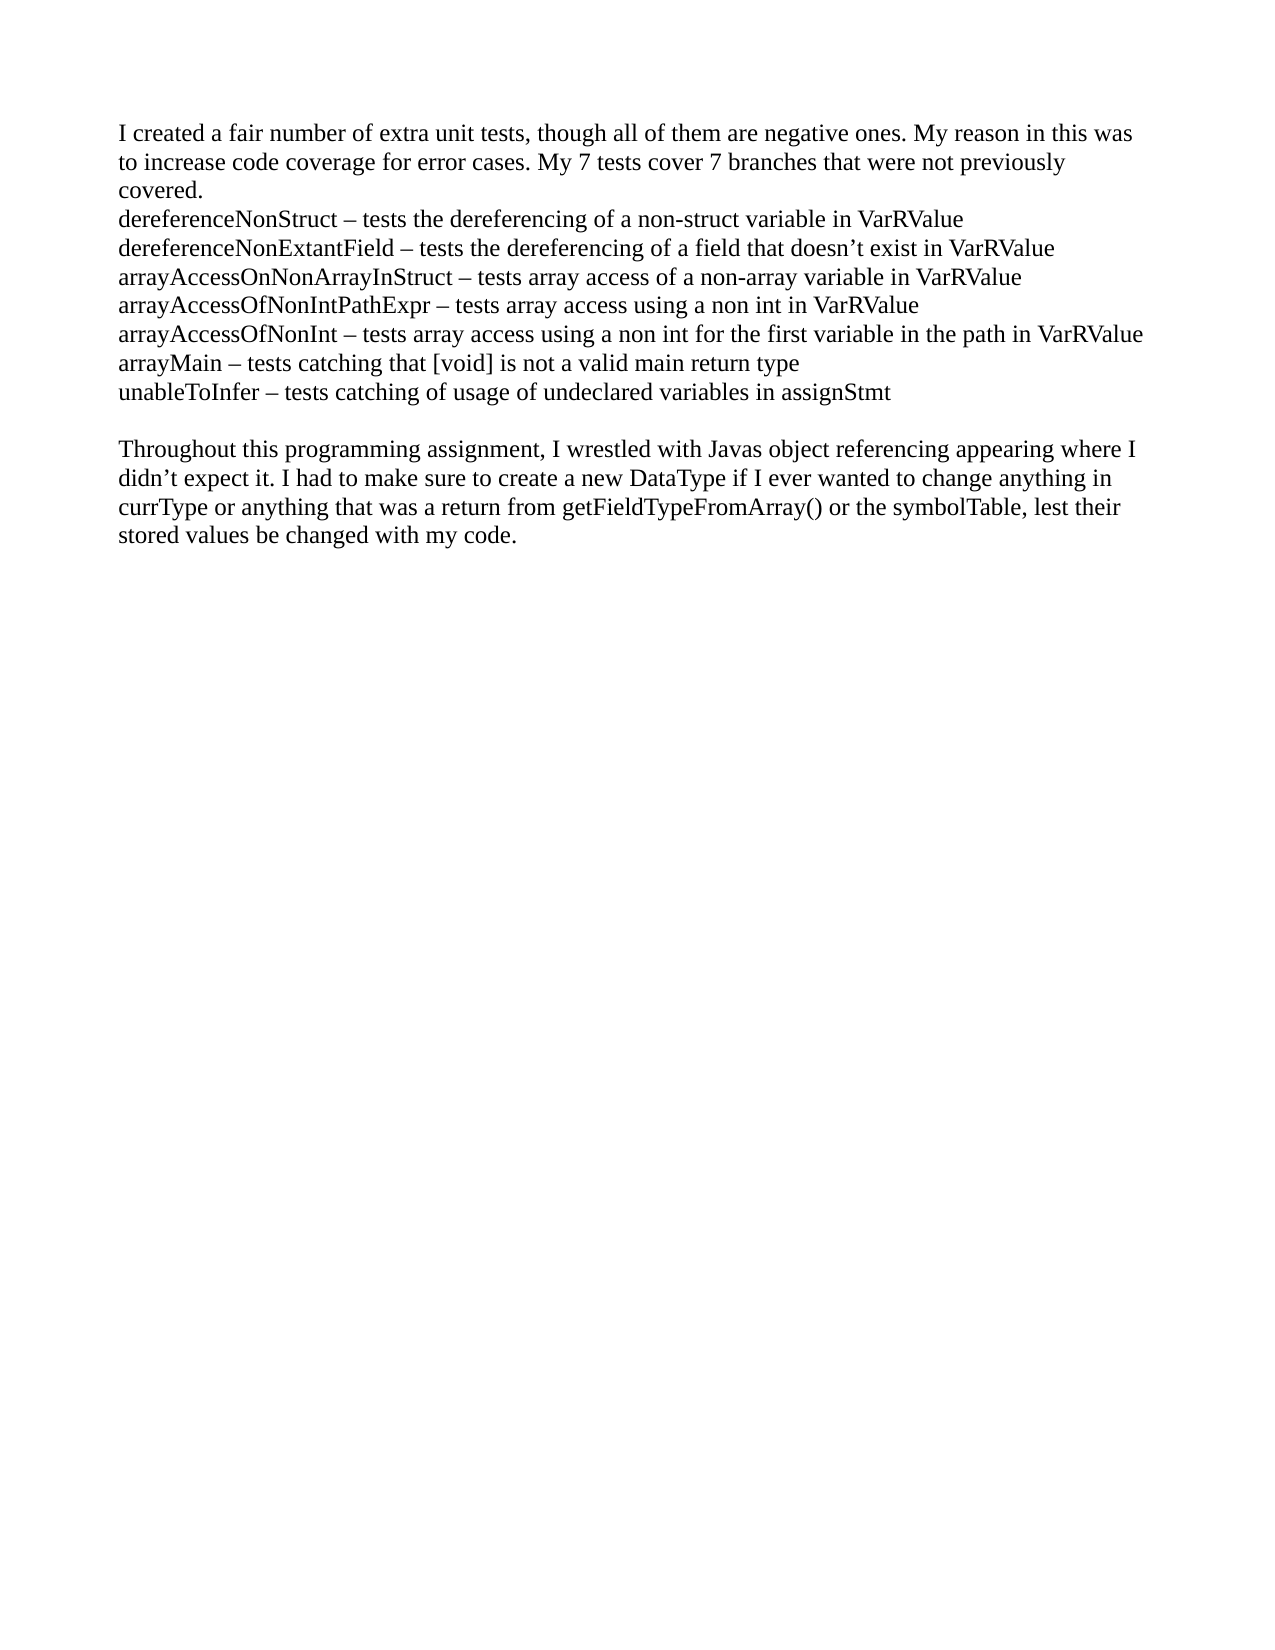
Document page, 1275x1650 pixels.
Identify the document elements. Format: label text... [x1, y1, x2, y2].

text arrayAccessOnNonArrayInStruct – tests array access of a non-array variable in VarRValue [118, 262, 1157, 291]
text I created a fair number of extra unit tests, though all of them are negative ones. My reason in this was to increase code coverage for error cases. My 7 tests cover 7 branches that were not previously covered. [118, 118, 1157, 204]
text arrayAccessOfNonIntPathExpr – tests array access using a non int in VarRValue [118, 291, 1157, 319]
text dereferenceNonExtantField – tests the dereferencing of a field that doesn’t exist in VarRValue [118, 233, 1157, 262]
text arrayAccessOfNonInt – tests array access using a non int for the first variable in the path in VarRValue [118, 319, 1157, 348]
text arrayMain – tests catching that [void] is not a valid main return type [118, 348, 1157, 377]
text dereferenceNonStruct – tests the dereferencing of a non-struct variable in VarRValue [118, 204, 1157, 233]
text unableToInfer – tests catching of usage of undeclared variables in assignStmt [118, 377, 1157, 406]
text Throughout this programming assignment, I wrestled with Javas object referencing appearing where I didn’t expect it. I had to make sure to create a new DataType if I ever wanted to change anything in currType or anything that was a return from getFieldTypeFromArray() or the symbolTable, lest their stored values be changed with my code. [118, 434, 1157, 549]
